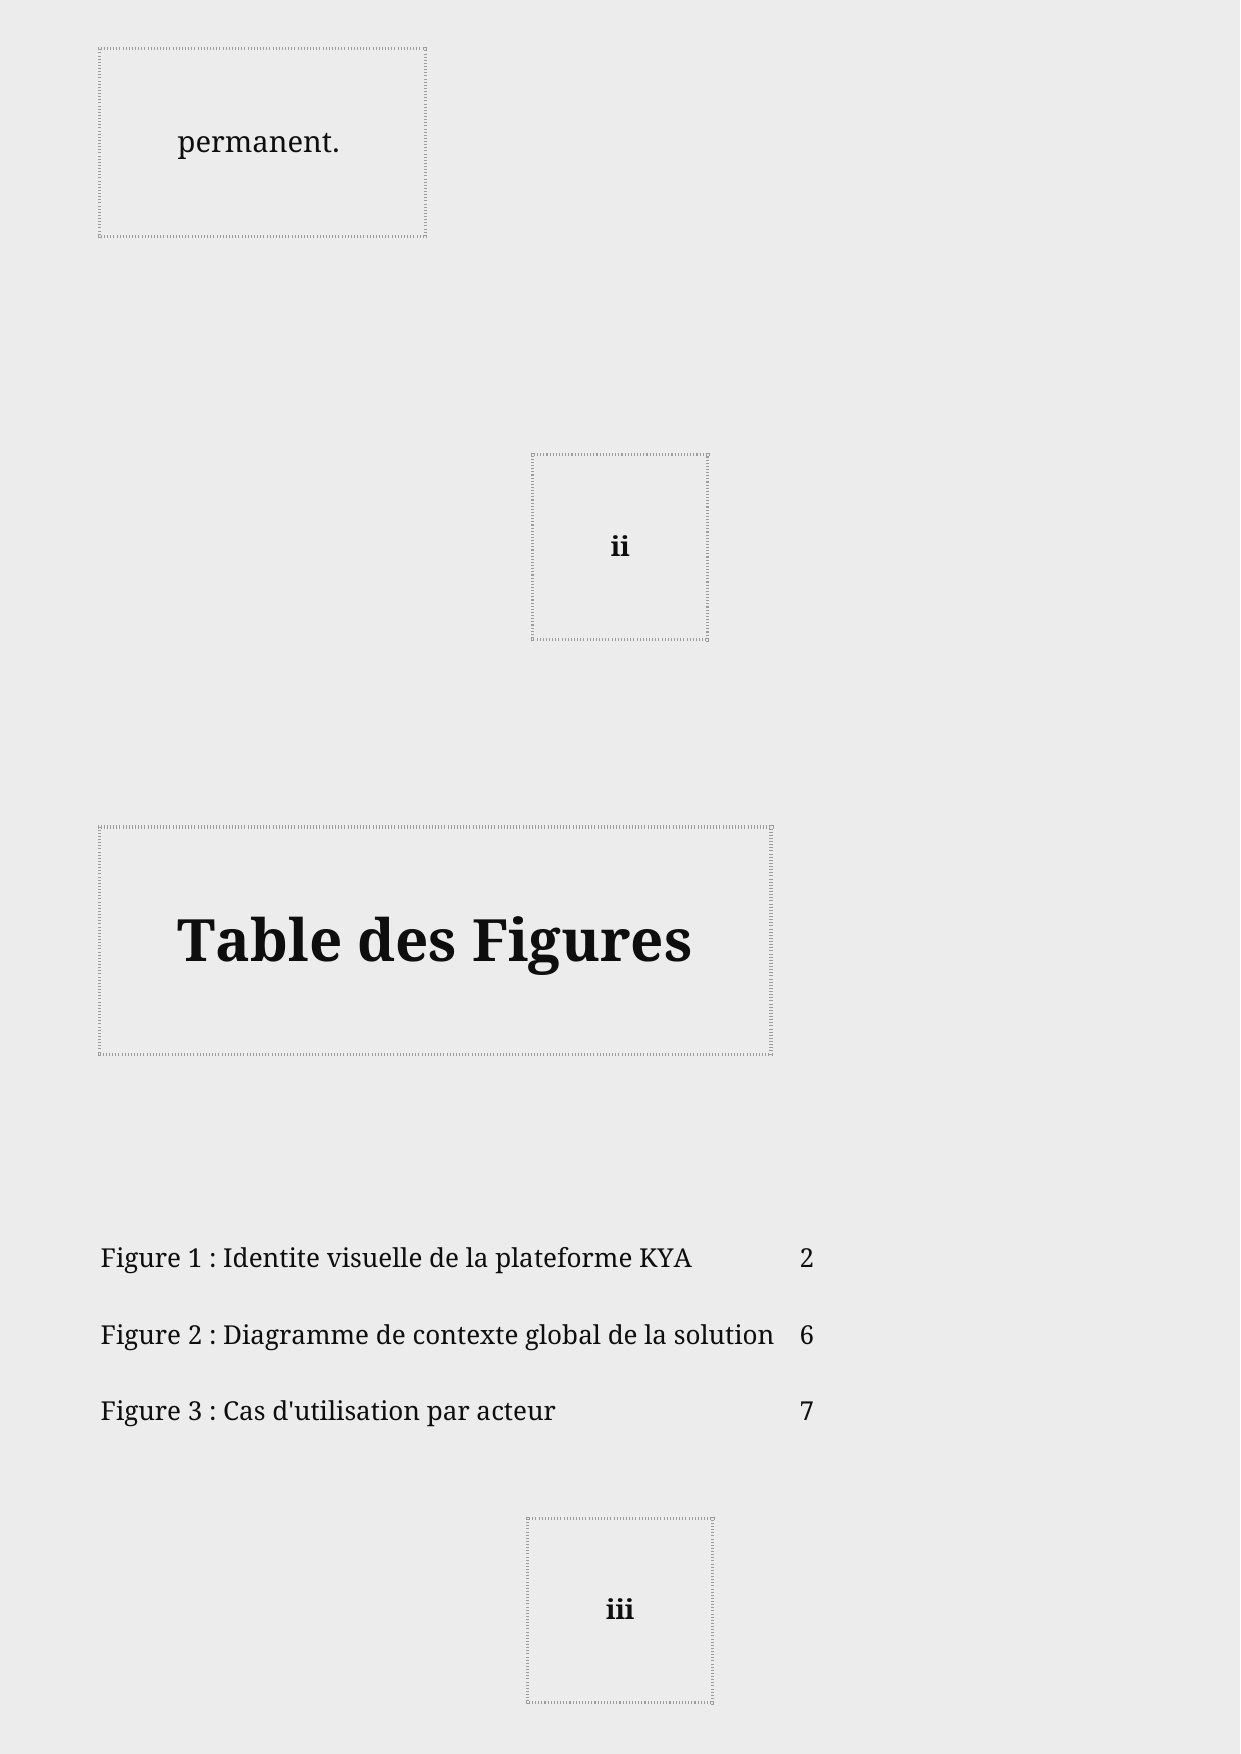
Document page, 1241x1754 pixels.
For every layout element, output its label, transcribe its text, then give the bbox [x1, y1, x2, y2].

text iii [97, 1517, 1143, 1704]
table_header Figure 1 : Identite visuelle de la plateforme KYA [98, 1237, 785, 1313]
text ii [97, 453, 1143, 641]
table_header [785, 1237, 796, 1313]
table_header 2 [796, 1237, 826, 1313]
table_cell [785, 1314, 796, 1390]
table_cell 6 [796, 1314, 826, 1390]
text permanent. [97, 47, 1143, 238]
table_cell [785, 1390, 796, 1466]
table_cell 7 [796, 1390, 826, 1466]
table_cell Figure 2 : Diagramme de contexte global de la solution [98, 1314, 785, 1390]
text Table des Figures [97, 825, 1143, 1056]
table_cell Figure 3 : Cas d'utilisation par acteur [98, 1390, 785, 1466]
